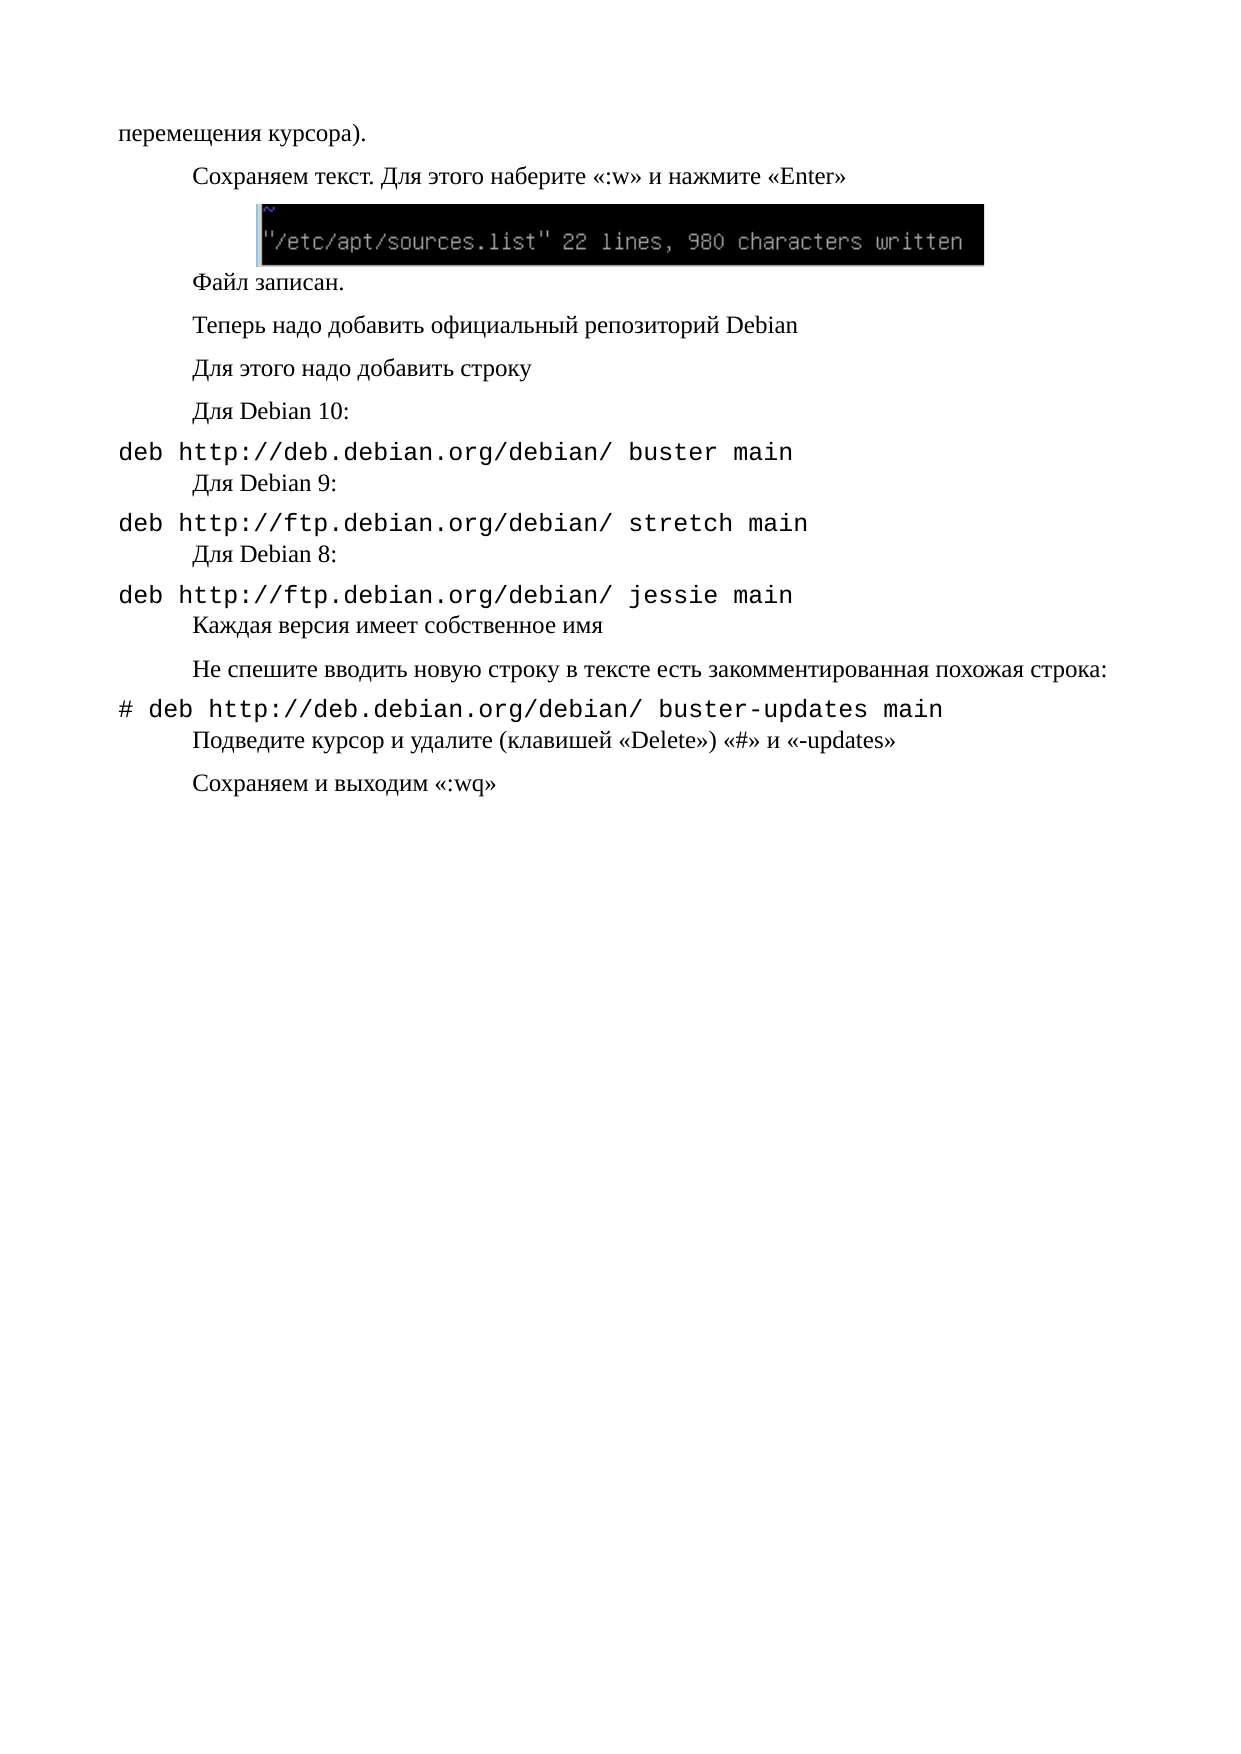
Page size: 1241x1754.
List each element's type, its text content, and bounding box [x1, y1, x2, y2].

text Для Debian 8: [118, 539, 1122, 568]
text Для Debian 9: [118, 468, 1122, 496]
text перемещения курсора). [118, 118, 1122, 147]
text # deb http://deb.debian.org/debian/ buster-updates main [118, 697, 1122, 725]
text deb http://ftp.debian.org/debian/ jessie main [118, 582, 1122, 611]
text Каждая версия имеет собственное имя [118, 611, 1122, 639]
text Сохраняем и выходим «:wq» [118, 768, 1122, 797]
text Для этого надо добавить строку [118, 353, 1122, 382]
picture [256, 204, 985, 267]
text Теперь надо добавить официальный репозиторий Debian [118, 310, 1122, 339]
text deb http://deb.debian.org/debian/ buster main [118, 439, 1122, 468]
text deb http://ftp.debian.org/debian/ stretch main [118, 511, 1122, 539]
text Не спешите вводить новую строку в тексте есть закомментированная похожая строка: [118, 654, 1122, 682]
text Файл записан. [118, 267, 1122, 296]
text Для Debian 10: [118, 396, 1122, 425]
text Сохраняем текст. Для этого наберите «:w» и нажмите «Enter» [118, 161, 1122, 190]
text Подведите курсор и удалите (клавишей «Delete») «#» и «-updates» [118, 725, 1122, 754]
